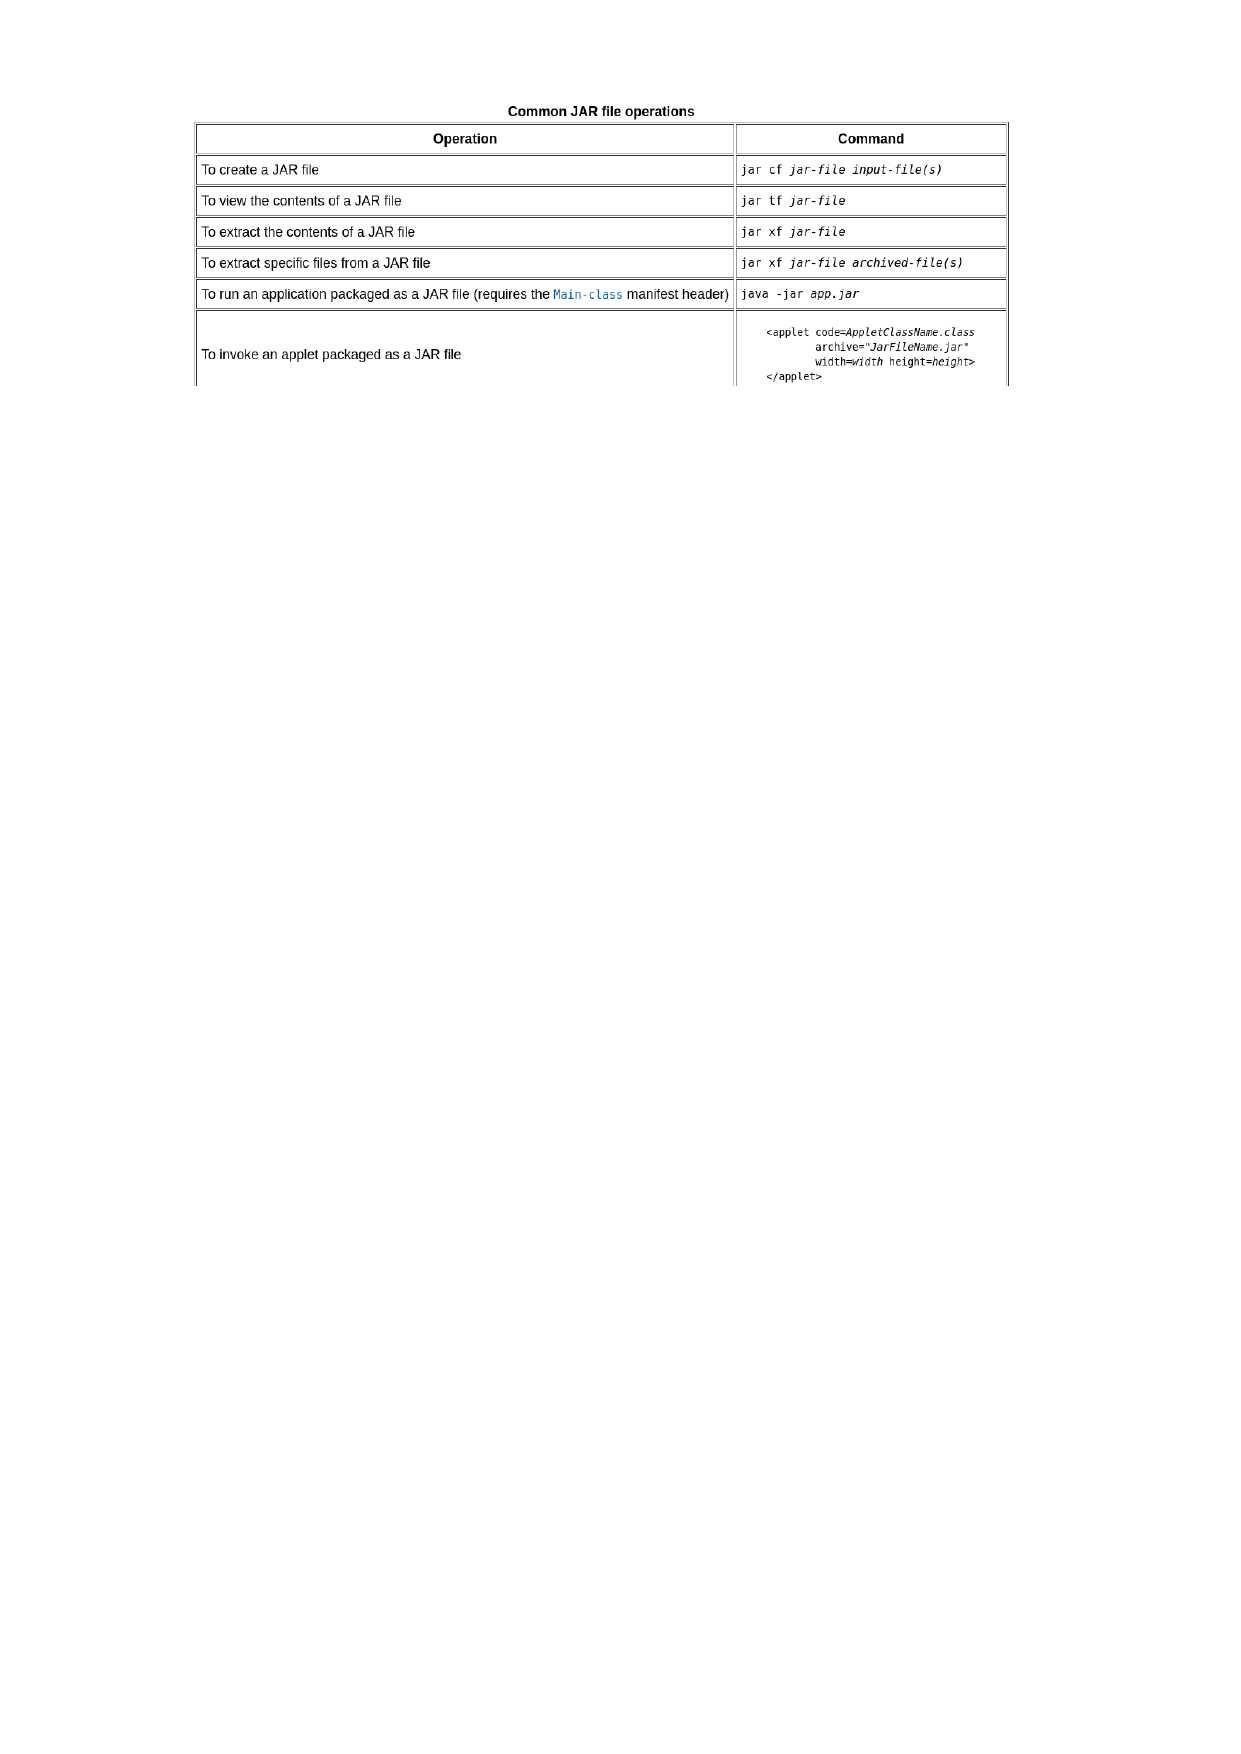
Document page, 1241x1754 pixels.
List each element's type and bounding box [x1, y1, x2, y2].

picture [188, 103, 1013, 386]
